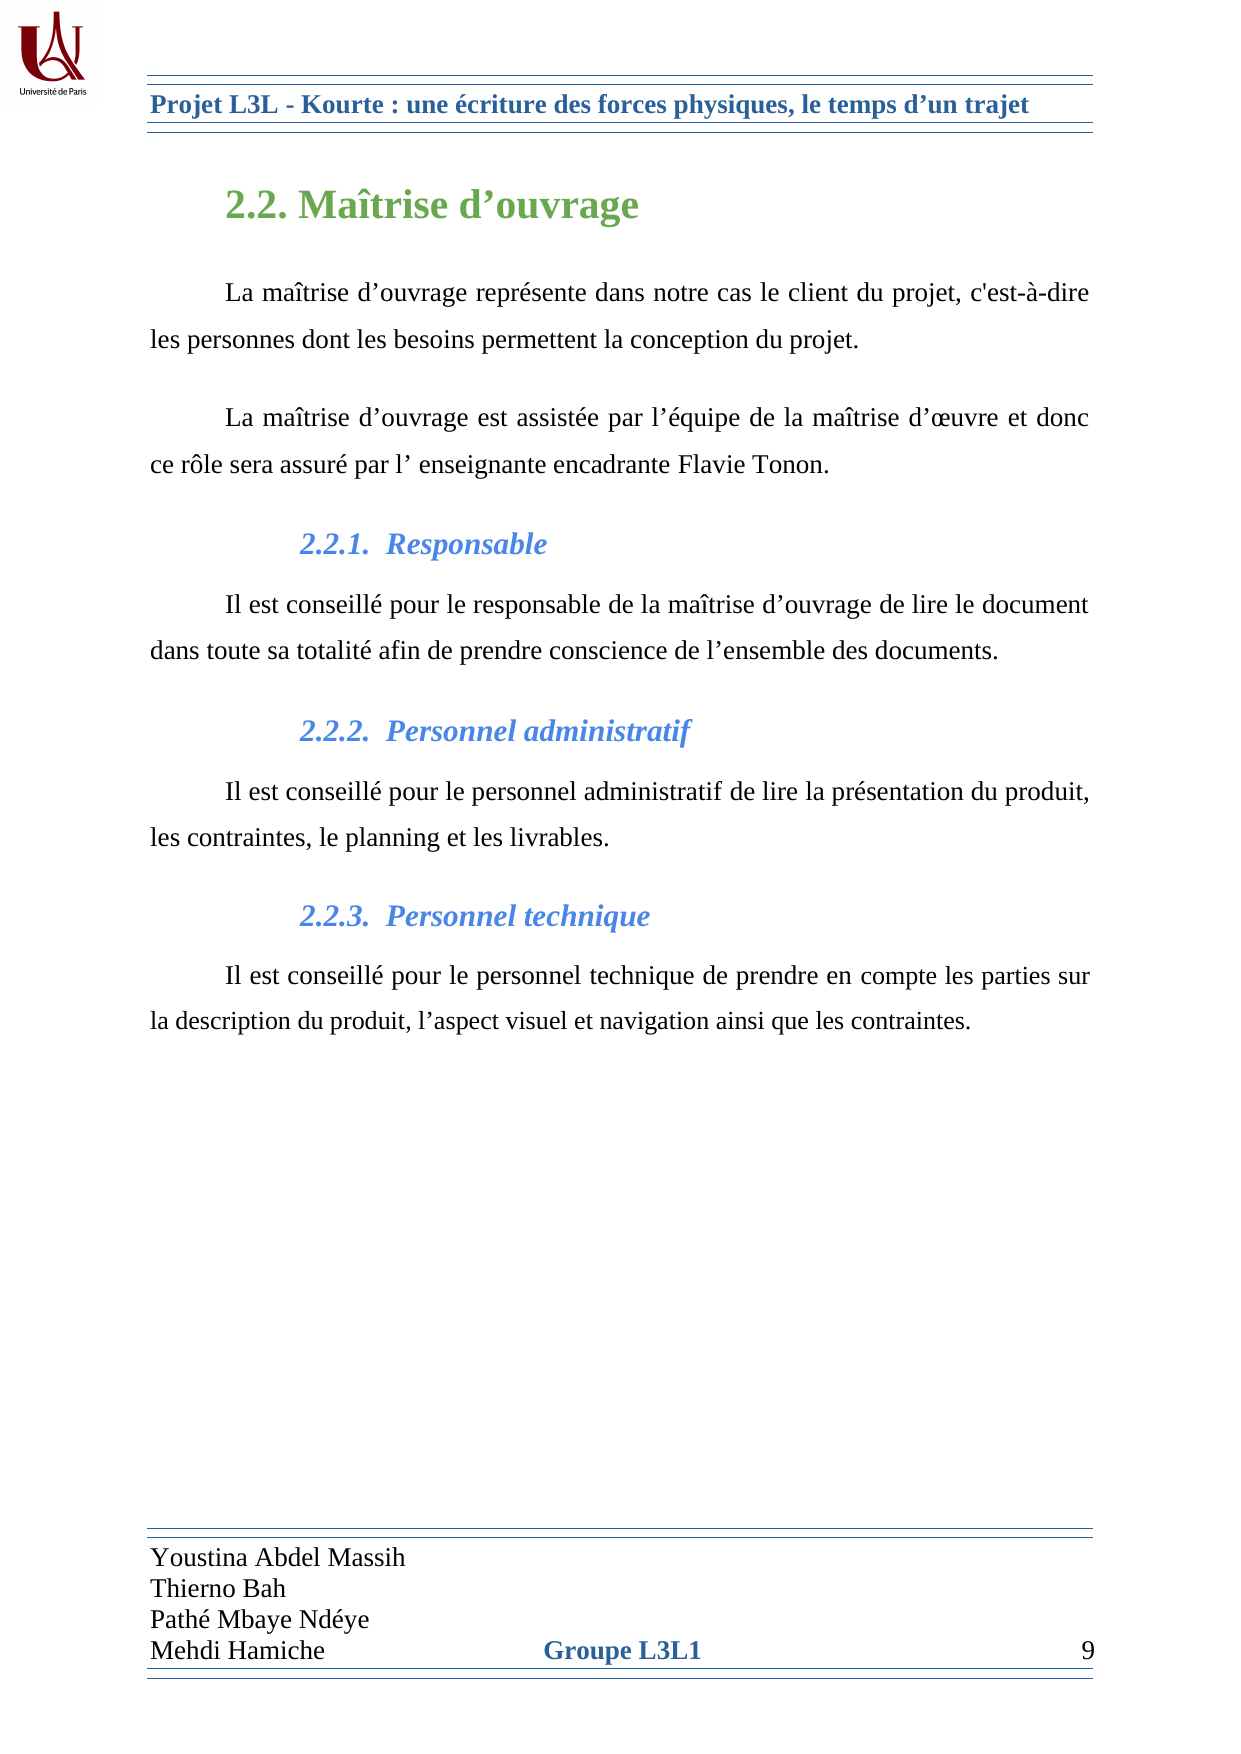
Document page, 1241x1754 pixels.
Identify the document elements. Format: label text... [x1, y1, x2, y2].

subtitle 2.2.1. Responsable [225, 526, 1090, 562]
text La maîtrise d’ouvrage représente dans notre cas le client du projet, c'est-à-dire les personnes dont les besoins permettent la conception du projet. [150, 276, 1090, 354]
subtitle 2.2.2. Personnel administratif [225, 712, 1090, 748]
subtitle 2.2. Maîtrise d’ouvrage [150, 179, 1090, 227]
picture [0, 0, 101, 107]
text Il est conseillé pour le personnel administratif de lire la présentation du produit, les contraintes, le planning et les livrables. [150, 774, 1090, 852]
text La maîtrise d’ouvrage est assistée par l’équipe de la maîtrise d’œuvre et donc ce rôle sera assuré par l’ enseignante encadrante Flavie Tonon. [150, 401, 1090, 479]
text Il est conseillé pour le responsable de la maîtrise d’ouvrage de lire le document dans toute sa totalité afin de prendre conscience de l’ensemble des documents. [150, 588, 1090, 666]
text Il est conseillé pour le personnel technique de prendre en compte les parties sur la description du produit, l’aspect visuel et navigation ainsi que les contraintes. [150, 959, 1090, 1035]
subtitle 2.2.3. Personnel technique [225, 897, 1090, 933]
